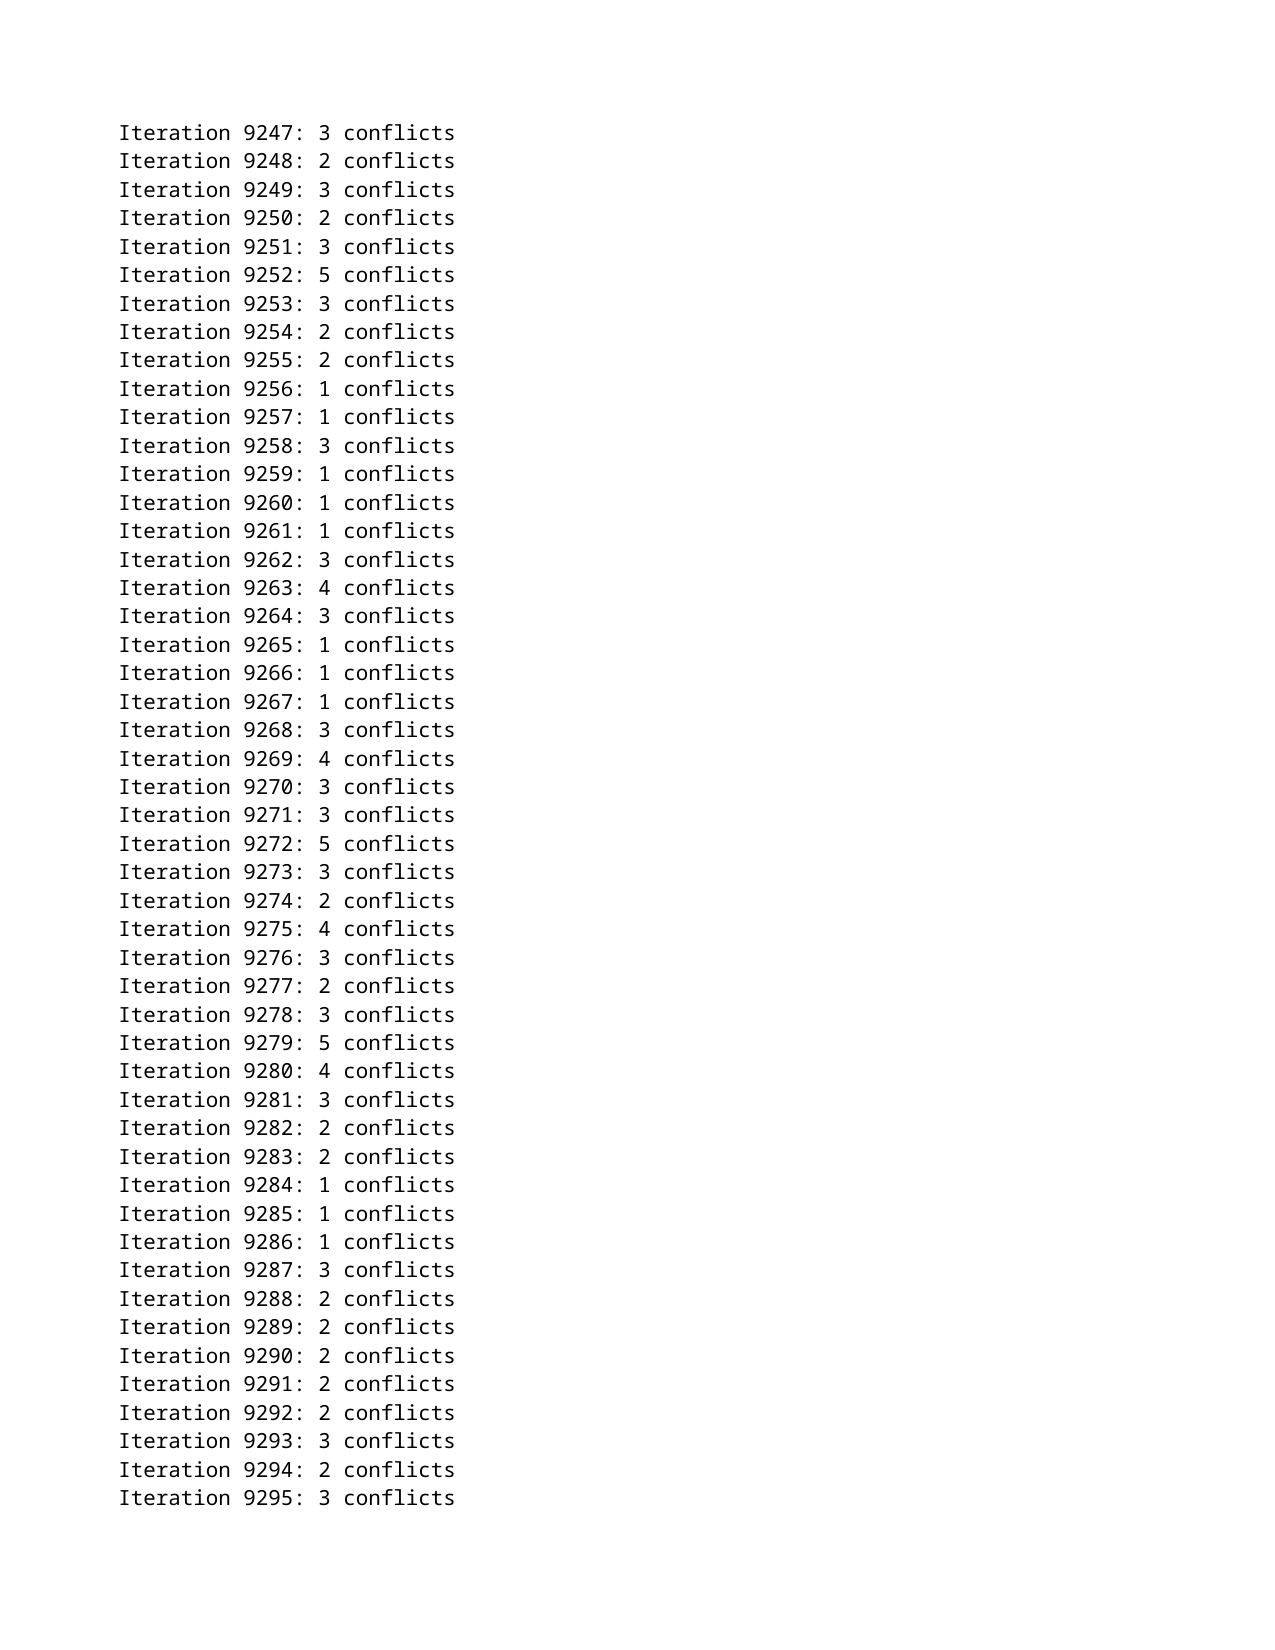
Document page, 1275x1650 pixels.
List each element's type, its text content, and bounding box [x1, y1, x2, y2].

text Iteration 9247: 3 conflicts [118, 118, 1157, 147]
text Iteration 9286: 1 conflicts [118, 1227, 1157, 1256]
text Iteration 9288: 2 conflicts [118, 1284, 1157, 1312]
text Iteration 9274: 2 conflicts [118, 886, 1157, 914]
text Iteration 9259: 1 conflicts [118, 459, 1157, 488]
text Iteration 9278: 3 conflicts [118, 1000, 1157, 1028]
text Iteration 9267: 1 conflicts [118, 687, 1157, 715]
text Iteration 9285: 1 conflicts [118, 1199, 1157, 1227]
text Iteration 9281: 3 conflicts [118, 1085, 1157, 1113]
text Iteration 9283: 2 conflicts [118, 1142, 1157, 1170]
text Iteration 9272: 5 conflicts [118, 829, 1157, 857]
text Iteration 9251: 3 conflicts [118, 232, 1157, 260]
text Iteration 9292: 2 conflicts [118, 1398, 1157, 1426]
text Iteration 9254: 2 conflicts [118, 317, 1157, 346]
text Iteration 9258: 3 conflicts [118, 431, 1157, 459]
text Iteration 9264: 3 conflicts [118, 602, 1157, 630]
text Iteration 9289: 2 conflicts [118, 1312, 1157, 1341]
text Iteration 9271: 3 conflicts [118, 801, 1157, 829]
text Iteration 9279: 5 conflicts [118, 1028, 1157, 1057]
text Iteration 9255: 2 conflicts [118, 346, 1157, 374]
text Iteration 9249: 3 conflicts [118, 175, 1157, 203]
text Iteration 9262: 3 conflicts [118, 545, 1157, 573]
text Iteration 9270: 3 conflicts [118, 772, 1157, 801]
text Iteration 9294: 2 conflicts [118, 1455, 1157, 1483]
text Iteration 9266: 1 conflicts [118, 658, 1157, 687]
text Iteration 9273: 3 conflicts [118, 857, 1157, 886]
text Iteration 9291: 2 conflicts [118, 1369, 1157, 1398]
text Iteration 9250: 2 conflicts [118, 203, 1157, 232]
text Iteration 9260: 1 conflicts [118, 488, 1157, 516]
text Iteration 9265: 1 conflicts [118, 630, 1157, 658]
text Iteration 9256: 1 conflicts [118, 374, 1157, 402]
text Iteration 9293: 3 conflicts [118, 1426, 1157, 1455]
text Iteration 9282: 2 conflicts [118, 1113, 1157, 1142]
text Iteration 9284: 1 conflicts [118, 1170, 1157, 1199]
text Iteration 9252: 5 conflicts [118, 260, 1157, 289]
text Iteration 9277: 2 conflicts [118, 971, 1157, 1000]
text Iteration 9280: 4 conflicts [118, 1057, 1157, 1085]
text Iteration 9253: 3 conflicts [118, 289, 1157, 317]
text Iteration 9261: 1 conflicts [118, 516, 1157, 545]
text Iteration 9295: 3 conflicts [118, 1483, 1157, 1512]
text Iteration 9269: 4 conflicts [118, 744, 1157, 772]
text Iteration 9248: 2 conflicts [118, 147, 1157, 175]
text Iteration 9290: 2 conflicts [118, 1341, 1157, 1369]
text Iteration 9275: 4 conflicts [118, 914, 1157, 943]
text Iteration 9263: 4 conflicts [118, 573, 1157, 602]
text Iteration 9268: 3 conflicts [118, 715, 1157, 744]
text Iteration 9287: 3 conflicts [118, 1256, 1157, 1284]
text Iteration 9276: 3 conflicts [118, 943, 1157, 971]
text Iteration 9257: 1 conflicts [118, 402, 1157, 431]
